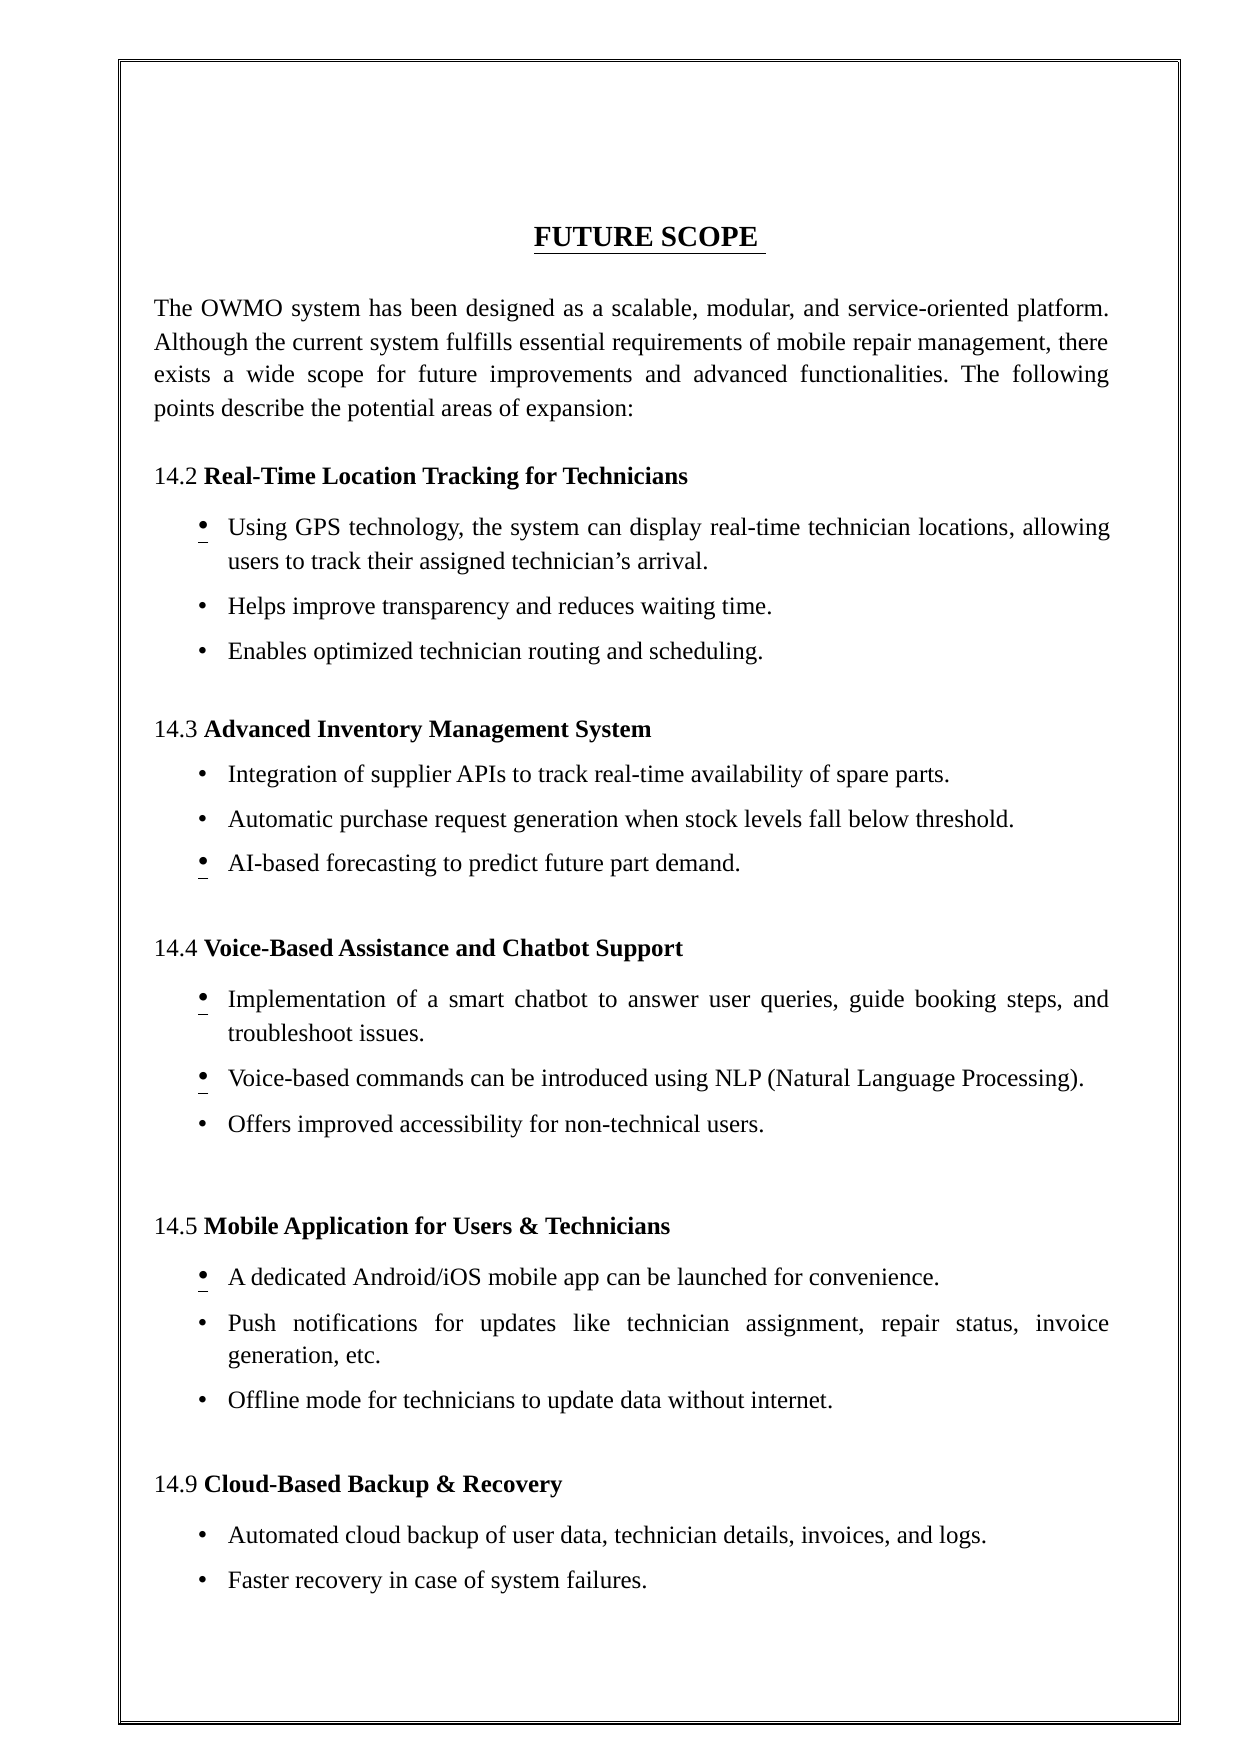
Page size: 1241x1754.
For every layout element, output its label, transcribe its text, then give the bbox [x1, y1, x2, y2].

subtitle 14.2 Real-Time Location Tracking for Technicians [154, 461, 1110, 490]
list Helps improve transparency and reduces waiting time. [198, 591, 1110, 620]
text The OWMO system has been designed as a scalable, modular, and service-oriented platform. Although the current system fulfills essential requirements of mobile repair management, there exists a wide scope for future improvements and advanced functionalities. The following points describe the potential areas of expansion: [154, 293, 1110, 421]
list Integration of supplier APIs to track real-time availability of spare parts. [198, 759, 1110, 787]
list Implementation of a smart chatbot to answer user queries, guide booking steps, and troubleshoot issues. [198, 984, 1110, 1047]
list Voice-based commands can be introduced using NLP (Natural Language Processing). [198, 1063, 1110, 1093]
subtitle 14.9 Cloud-Based Backup & Recovery [154, 1469, 1110, 1498]
list Push notifications for updates like technician assignment, repair status, invoice generation, etc. [198, 1308, 1110, 1369]
text FUTURE SCOPE [124, 219, 1175, 253]
list Using GPS technology, the system can display real-time technician locations, allowing users to track their assigned technician’s arrival. [198, 512, 1110, 575]
list AI-based forecasting to predict future part demand. [198, 848, 1110, 878]
subtitle 14.5 Mobile Application for Users & Technicians [154, 1211, 1110, 1239]
list Offers improved accessibility for non-technical users. [198, 1109, 1110, 1138]
subtitle 14.3 Advanced Inventory Management System [154, 714, 1110, 743]
list Offline mode for technicians to update data without internet. [198, 1386, 1110, 1414]
list Automatic purchase request generation when stock levels fall below threshold. [198, 804, 1110, 832]
list A dedicated Android/iOS mobile app can be launched for convenience. [198, 1262, 1110, 1291]
list Enables optimized technician routing and scheduling. [198, 636, 1110, 665]
subtitle 14.4 Voice-Based Assistance and Chatbot Support [154, 933, 1110, 962]
list Faster recovery in case of system failures. [198, 1565, 1110, 1594]
list Automated cloud backup of user data, technician details, invoices, and logs. [198, 1520, 1110, 1549]
